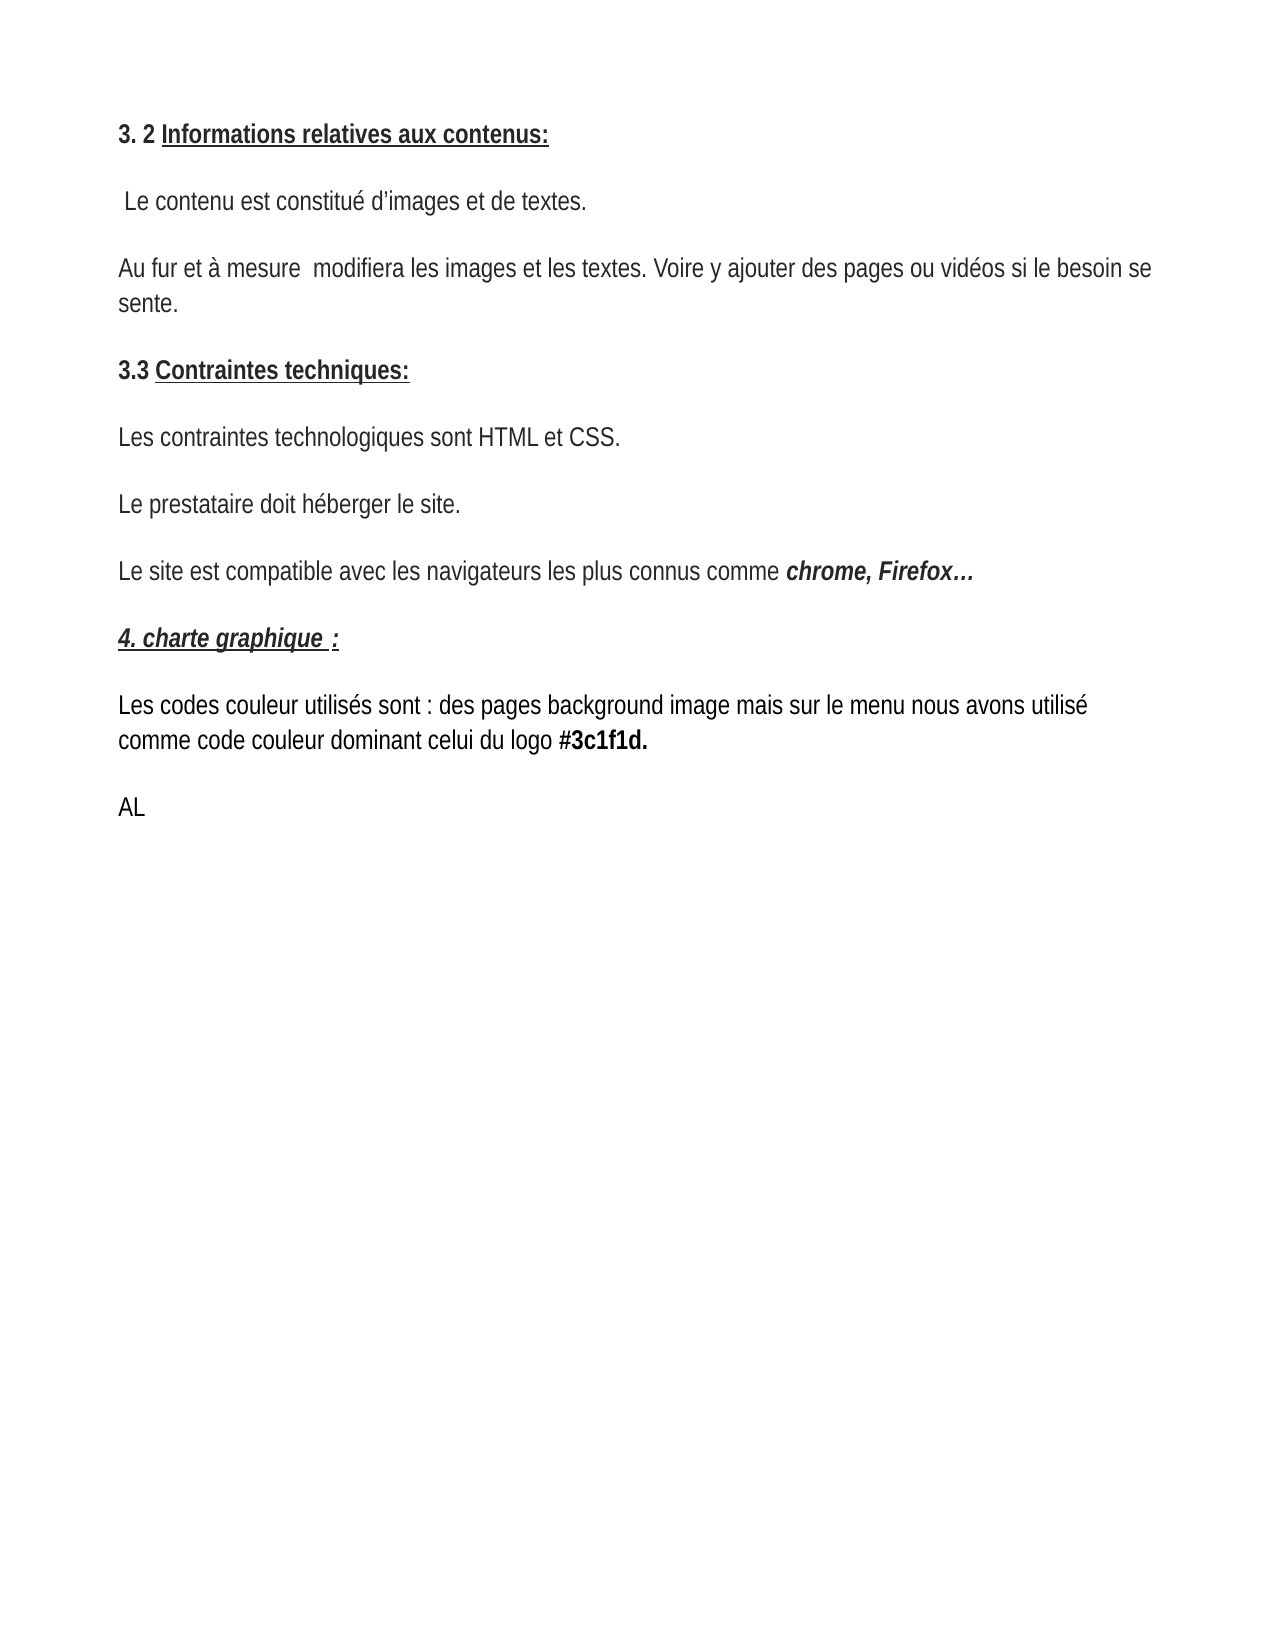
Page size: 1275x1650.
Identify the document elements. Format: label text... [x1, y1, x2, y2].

text Le prestataire doit héberger le site. [118, 488, 1157, 519]
text Au fur et à mesure modifiera les images et les textes. Voire y ajouter des pages ou vidéos si le besoin se sente. [118, 252, 1157, 318]
text 3.3 Contraintes techniques: [118, 354, 1157, 385]
text 3. 2 Informations relatives aux contenus: [118, 118, 1157, 149]
text AL [118, 791, 1157, 822]
text Le site est compatible avec les navigateurs les plus connus comme chrome, Firefox… [118, 555, 1157, 586]
text Les contraintes technologiques sont HTML et CSS. [118, 421, 1157, 452]
text Les codes couleur utilisés sont : des pages background image mais sur le menu nous avons utilisé comme code couleur dominant celui du logo #3c1f1d. [118, 689, 1157, 755]
text Le contenu est constitué d’images et de textes. [118, 185, 1157, 216]
text 4. charte graphique : [118, 622, 1157, 653]
